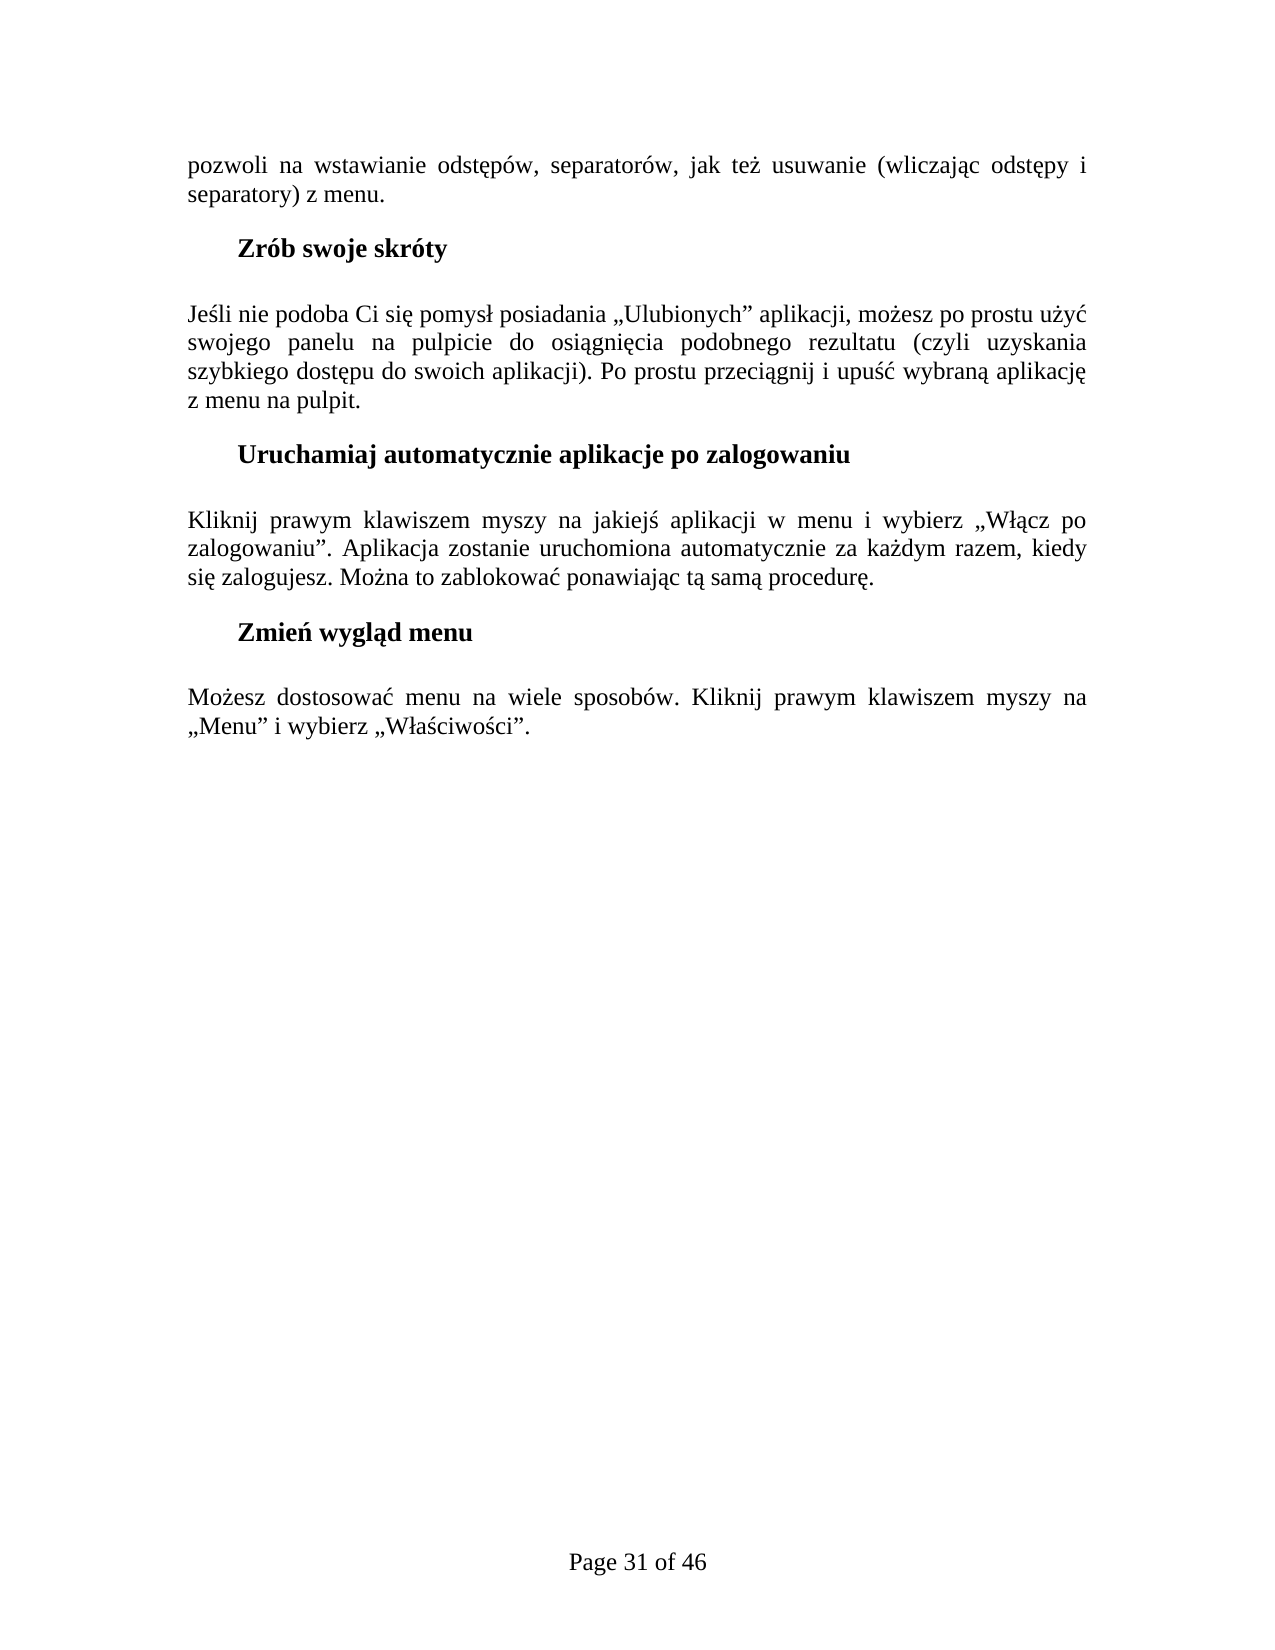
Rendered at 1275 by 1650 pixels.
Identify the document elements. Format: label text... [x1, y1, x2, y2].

text pozwoli na wstawianie odstępów, separatorów, jak też usuwanie (wliczając odstępy i separatory) z menu. [187, 150, 1087, 207]
text Jeśli nie podoba Ci się pomysł posiadania „Ulubionych” aplikacji, możesz po prostu użyć swojego panelu na pulpicie do osiągnięcia podobnego rezultatu (czyli uzyskania szybkiego dostępu do swoich aplikacji). Po prostu przeciągnij i upuść wybraną aplikację z menu na pulpit. [187, 299, 1087, 414]
subtitle Uruchamiaj automatycznie aplikacje po zalogowaniu [187, 439, 1087, 470]
subtitle Zrób swoje skróty [187, 232, 1087, 264]
text Możesz dostosować menu na wiele sposobów. Kliknij prawym klawiszem myszy na „Menu” i wybierz „Właściwości”. [187, 682, 1087, 740]
subtitle Zmień wygląd menu [187, 616, 1087, 647]
text Kliknij prawym klawiszem myszy na jakiejś aplikacji w menu i wybierz „Włącz po zalogowaniu”. Aplikacja zostanie uruchomiona automatycznie za każdym razem, kiedy się zalogujesz. Można to zablokować ponawiając tą samą procedurę. [187, 505, 1087, 591]
